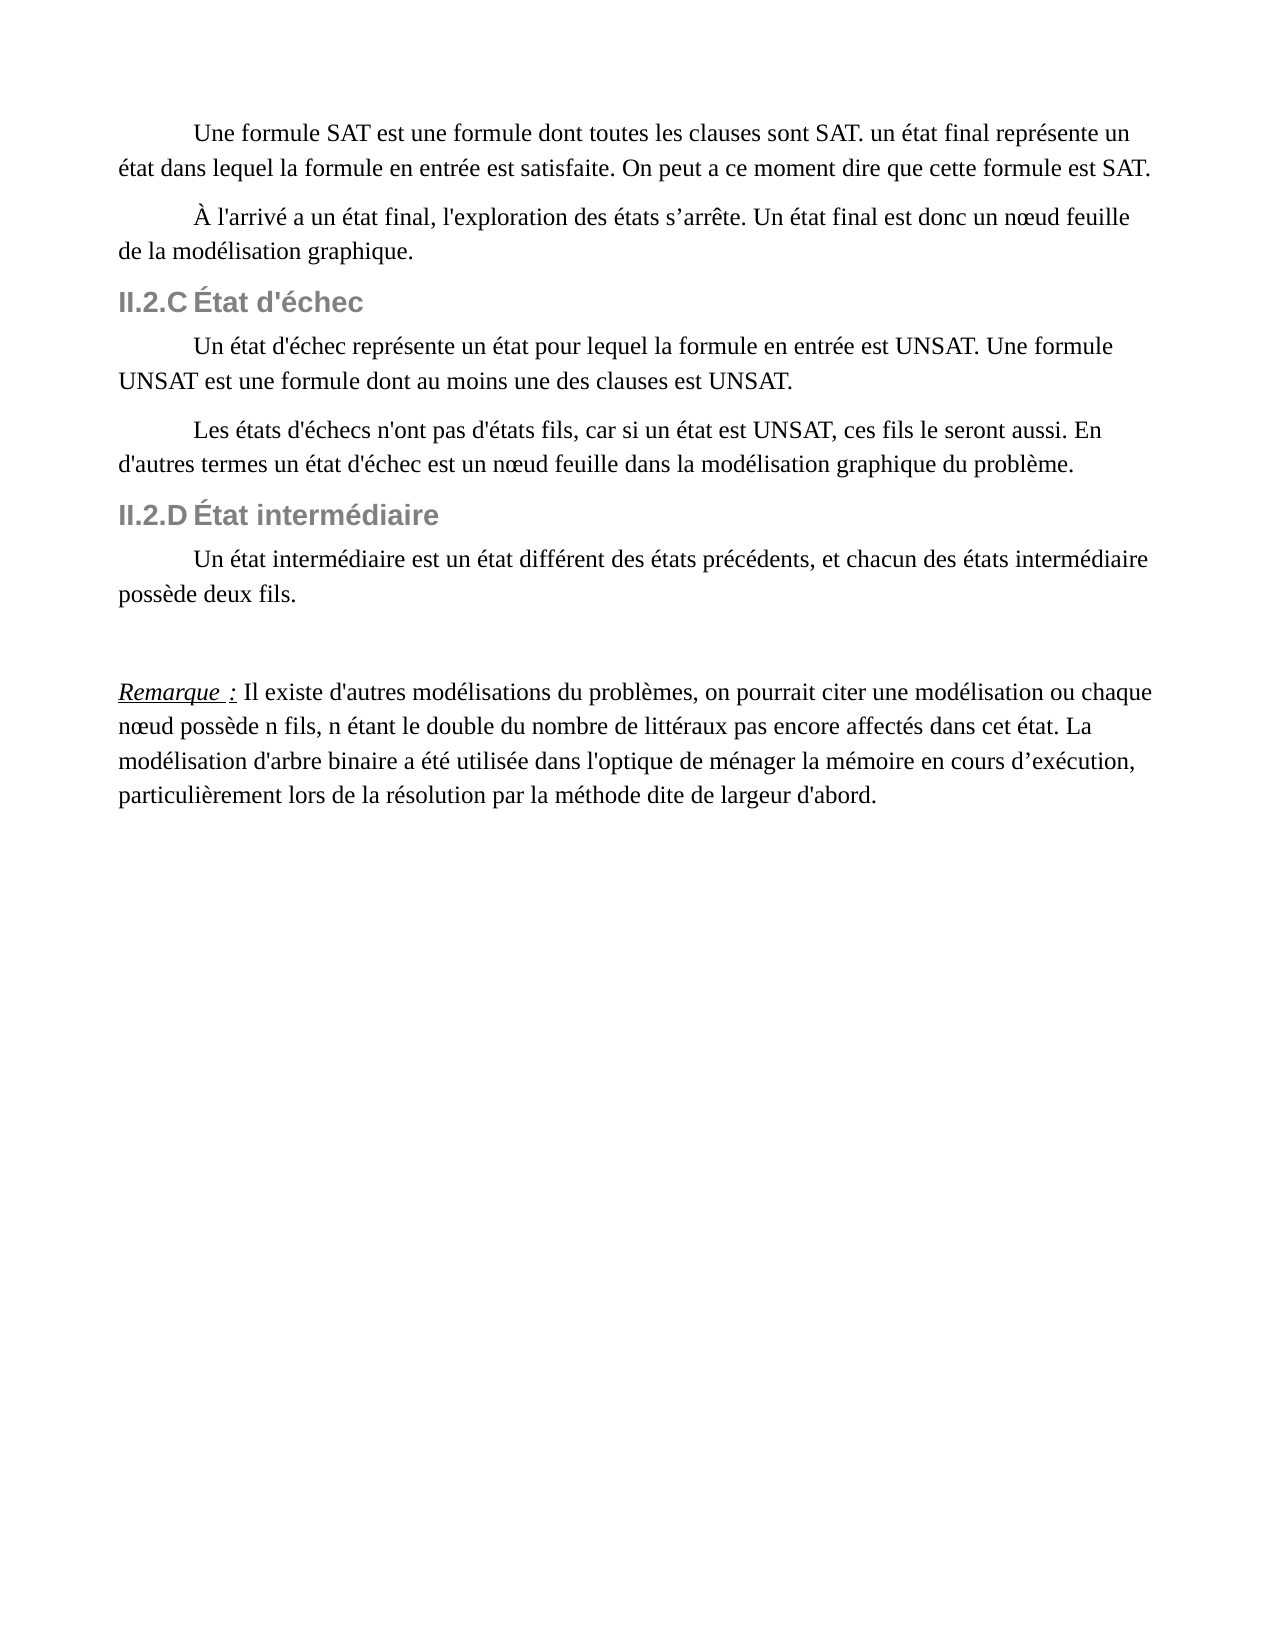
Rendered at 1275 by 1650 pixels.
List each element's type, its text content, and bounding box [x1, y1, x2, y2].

text Remarque : Il existe d'autres modélisations du problèmes, on pourrait citer une modélisation ou chaque nœud possède n fils, n étant le double du nombre de littéraux pas encore affectés dans cet état. La modélisation d'arbre binaire a été utilisée dans l'optique de ménager la mémoire en cours d’exécution, particulièrement lors de la résolution par la méthode dite de largeur d'abord. [118, 677, 1157, 809]
text À l'arrivé a un état final, l'exploration des états s’arrête. Un état final est donc un nœud feuille de la modélisation graphique. [118, 202, 1157, 265]
subtitle État d'échec [118, 285, 1157, 319]
text Un état intermédiaire est un état différent des états précédents, et chacun des états intermédiaire possède deux fils. [118, 544, 1157, 608]
subtitle État intermédiaire [118, 498, 1157, 532]
text Une formule SAT est une formule dont toutes les clauses sont SAT. un état final représente un état dans lequel la formule en entrée est satisfaite. On peut a ce moment dire que cette formule est SAT. [118, 118, 1157, 181]
text Les états d'échecs n'ont pas d'états fils, car si un état est UNSAT, ces fils le seront aussi. En d'autres termes un état d'échec est un nœud feuille dans la modélisation graphique du problème. [118, 415, 1157, 478]
text Un état d'échec représente un état pour lequel la formule en entrée est UNSAT. Une formule UNSAT est une formule dont au moins une des clauses est UNSAT. [118, 331, 1157, 394]
